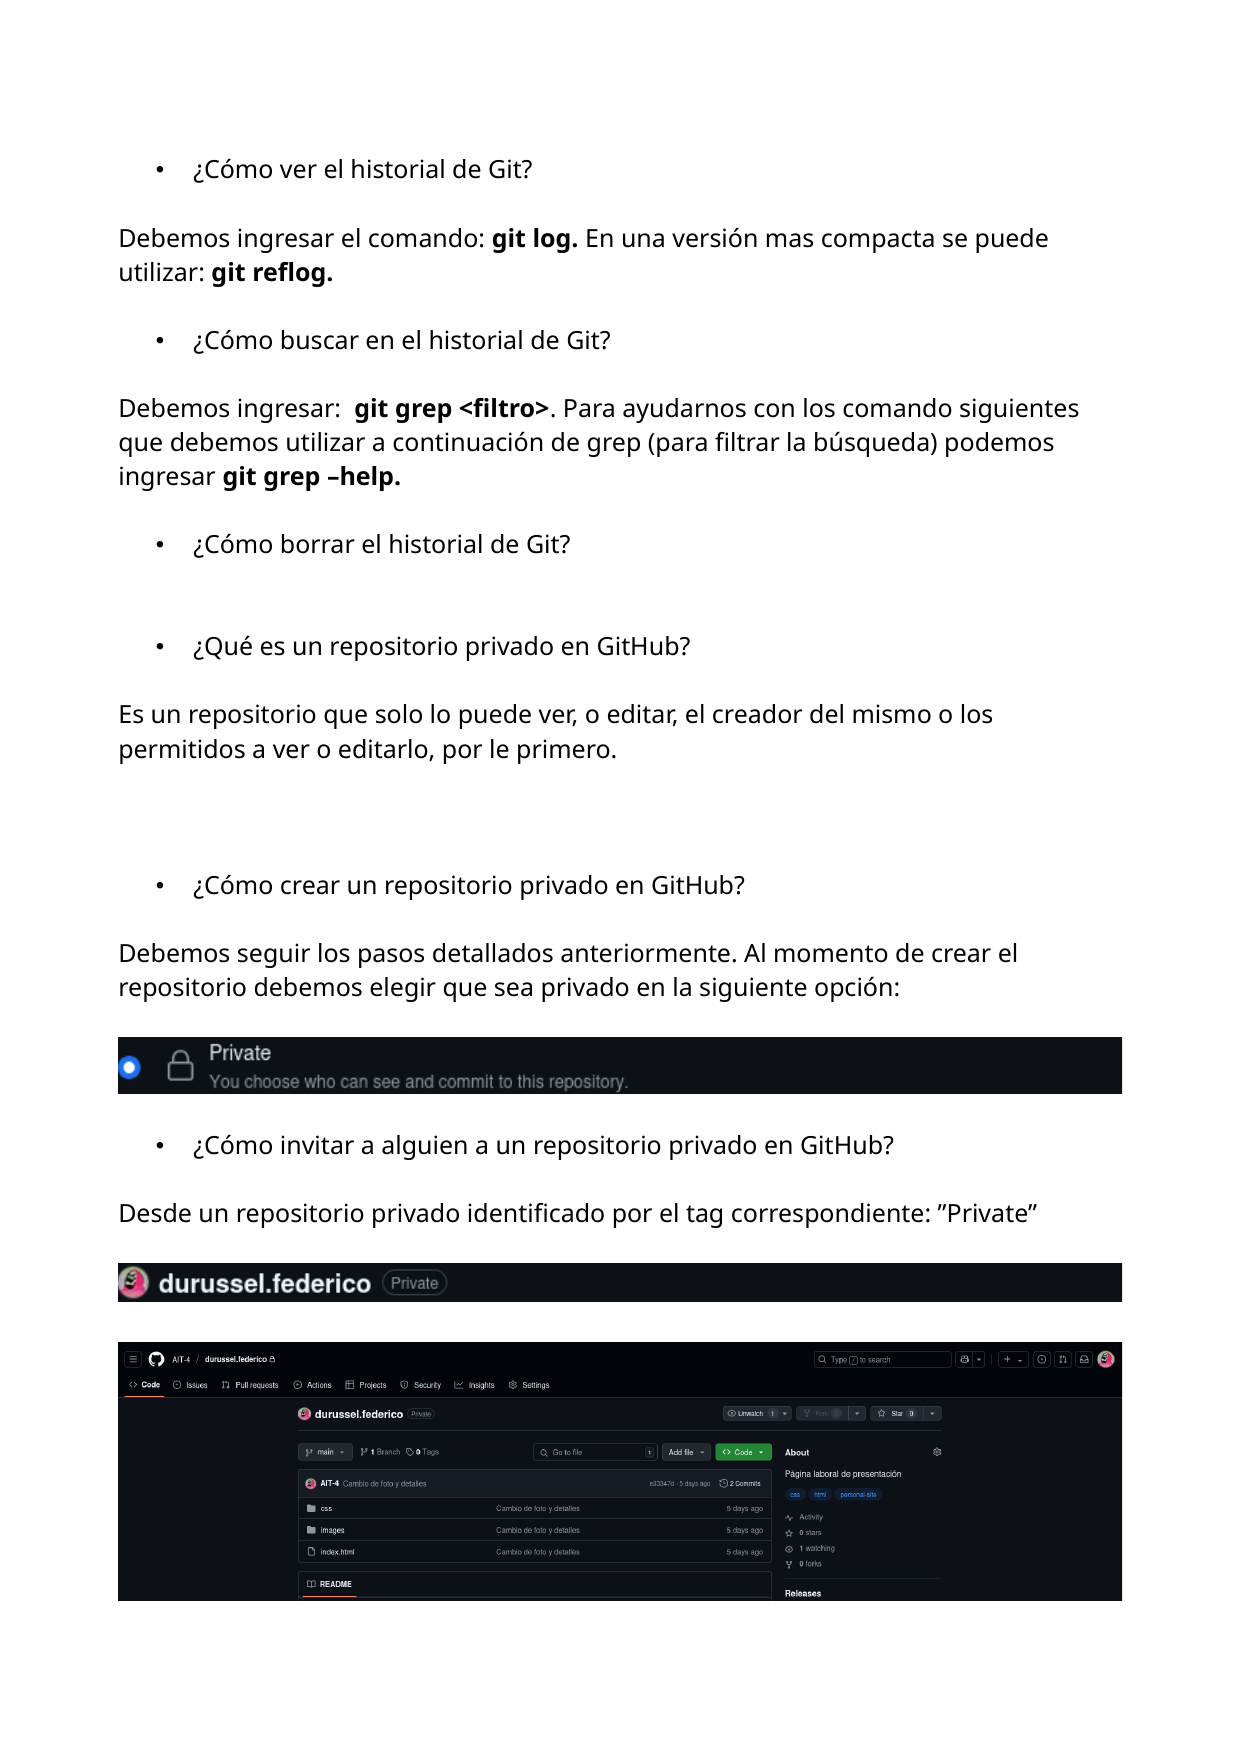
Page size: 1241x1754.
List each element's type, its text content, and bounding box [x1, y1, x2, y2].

picture [118, 1037, 1123, 1094]
list ¿Cómo crear un repositorio privado en GitHub? [156, 867, 1122, 902]
text Desde un repositorio privado identificado por el tag correspondiente: ”Private” [118, 1196, 1122, 1229]
picture [118, 1342, 1123, 1601]
list ¿Qué es un repositorio privado en GitHub? [156, 629, 1122, 663]
text Es un repositorio que solo lo puede ver, o editar, el creador del mismo o los permitidos a ver o editarlo, por le primero. [118, 697, 1122, 765]
list ¿Cómo ver el historial de Git? [156, 152, 1122, 186]
list ¿Cómo invitar a alguien a un repositorio privado en GitHub? [156, 1127, 1122, 1161]
list ¿Cómo borrar el historial de Git? [156, 527, 1122, 561]
text Debemos ingresar: git grep <filtro>. Para ayudarnos con los comando siguientes que debemos utilizar a continuación de grep (para filtrar la búsqueda) podemos ingresar git grep –help. [118, 391, 1122, 493]
text Debemos ingresar el comando: git log. En una versión mas compacta se puede utilizar: git reflog. [118, 220, 1122, 288]
text Debemos seguir los pasos detallados anteriormente. Al momento de crear el repositorio debemos elegir que sea privado en la siguiente opción: [118, 936, 1122, 1004]
list ¿Cómo buscar en el historial de Git? [156, 322, 1122, 357]
picture [118, 1263, 1123, 1302]
